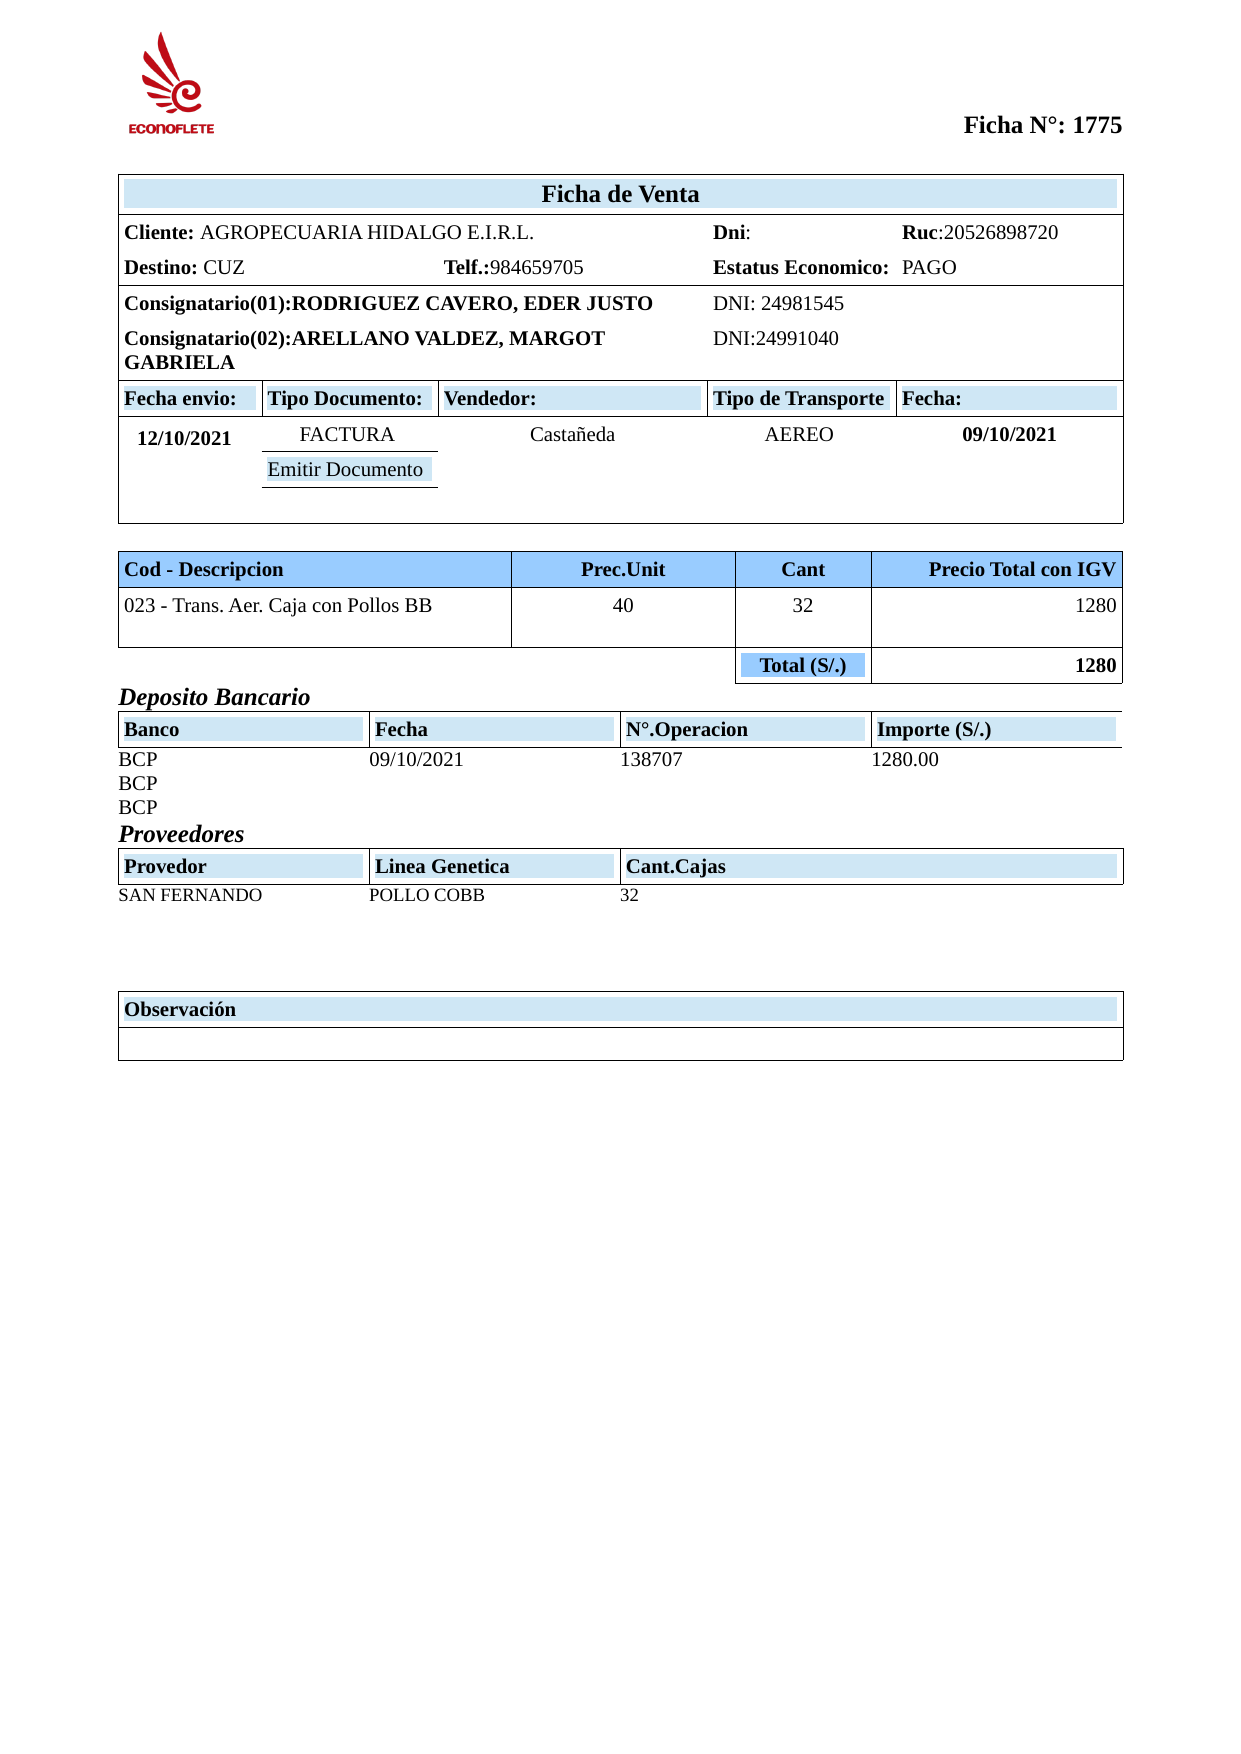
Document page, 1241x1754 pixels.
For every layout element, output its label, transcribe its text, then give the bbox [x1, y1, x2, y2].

table_cell [369, 970, 620, 991]
table_cell FACTURA [262, 417, 438, 451]
table_cell Emitir Documento [262, 452, 438, 487]
table_cell [871, 771, 1122, 795]
table_cell Castañeda [438, 417, 707, 523]
table_cell Dni: [707, 215, 896, 249]
table_cell [871, 795, 1122, 819]
table_header Ficha de Venta [119, 175, 1123, 214]
table_cell [620, 905, 1123, 927]
table_cell BCP [118, 748, 369, 771]
table_cell Cliente: AGROPECUARIA HIDALGO E.I.R.L. [119, 215, 707, 249]
table_cell [620, 970, 1123, 991]
table_cell [369, 905, 620, 927]
table_header Cant [736, 552, 871, 587]
table_cell [118, 905, 369, 927]
table_cell 023 - Trans. Aer. Caja con Pollos BB [119, 588, 511, 647]
table_header Banco [119, 712, 369, 747]
table_cell 1280 [872, 588, 1122, 647]
table_cell [262, 488, 438, 523]
table_cell 09/10/2021 [896, 417, 1123, 523]
table_header Cod - Descripcion [119, 552, 511, 587]
table_cell Total (S/.) [736, 648, 871, 682]
table_cell 32 [620, 885, 1123, 905]
table_cell Tipo de Transporte [708, 381, 896, 416]
table_cell 1280.00 [871, 748, 1122, 771]
table_cell Fecha: [897, 381, 1123, 416]
table_cell [369, 948, 620, 970]
table_cell 40 [512, 588, 735, 647]
table_cell [511, 648, 735, 682]
table_header Precio Total con IGV [872, 552, 1122, 587]
table_header Observación [119, 992, 1123, 1027]
table_cell Tipo Documento: [263, 381, 438, 416]
table_cell Consignatario(02):ARELLANO VALDEZ, MARGOT GABRIELA [119, 321, 707, 380]
table_cell BCP [118, 771, 369, 795]
table_cell 12/10/2021 [119, 417, 262, 523]
table_cell [369, 771, 620, 795]
table_cell DNI: 24981545 [707, 286, 1123, 321]
table_header N°.Operacion [621, 712, 871, 747]
table_cell AEREO [707, 417, 896, 523]
table_cell [118, 948, 369, 970]
table_cell 32 [736, 588, 871, 647]
table_cell [118, 927, 369, 948]
table_cell POLLO COBB [369, 885, 620, 905]
table_cell Estatus Economico: [707, 249, 896, 285]
table_cell [118, 648, 511, 682]
table_cell [119, 1028, 1123, 1060]
table_cell BCP [118, 795, 369, 819]
table_cell Telf.:984659705 [438, 249, 707, 285]
table_cell [620, 771, 871, 795]
table_header Cant.Cajas [621, 849, 1123, 883]
table_cell 1280 [872, 648, 1122, 682]
table_cell Ruc:20526898720 [896, 215, 1123, 249]
table_cell [620, 948, 1123, 970]
text Deposito Bancario [118, 682, 1122, 711]
table_cell [620, 927, 1123, 948]
table_cell [369, 795, 620, 819]
table_cell 09/10/2021 [369, 748, 620, 771]
table_cell Consignatario(01):RODRIGUEZ CAVERO, EDER JUSTO [119, 286, 707, 321]
table_cell [620, 795, 871, 819]
table_header Importe (S/.) [872, 712, 1122, 747]
table_header Prec.Unit [512, 552, 735, 587]
table_cell Destino: CUZ [119, 249, 438, 285]
table_cell SAN FERNANDO [118, 885, 369, 905]
table_header Fecha [370, 712, 620, 747]
table_cell DNI:24991040 [707, 321, 1123, 380]
table_cell [118, 970, 369, 991]
table_cell Vendedor: [439, 381, 707, 416]
table_cell [369, 927, 620, 948]
table_header Provedor [119, 849, 369, 883]
table_cell 138707 [620, 748, 871, 771]
text Proveedores [118, 819, 1122, 848]
table_header Linea Genetica [370, 849, 620, 883]
table_cell Fecha envio: [119, 381, 262, 416]
picture [118, 31, 225, 134]
table_cell PAGO [896, 249, 1123, 285]
